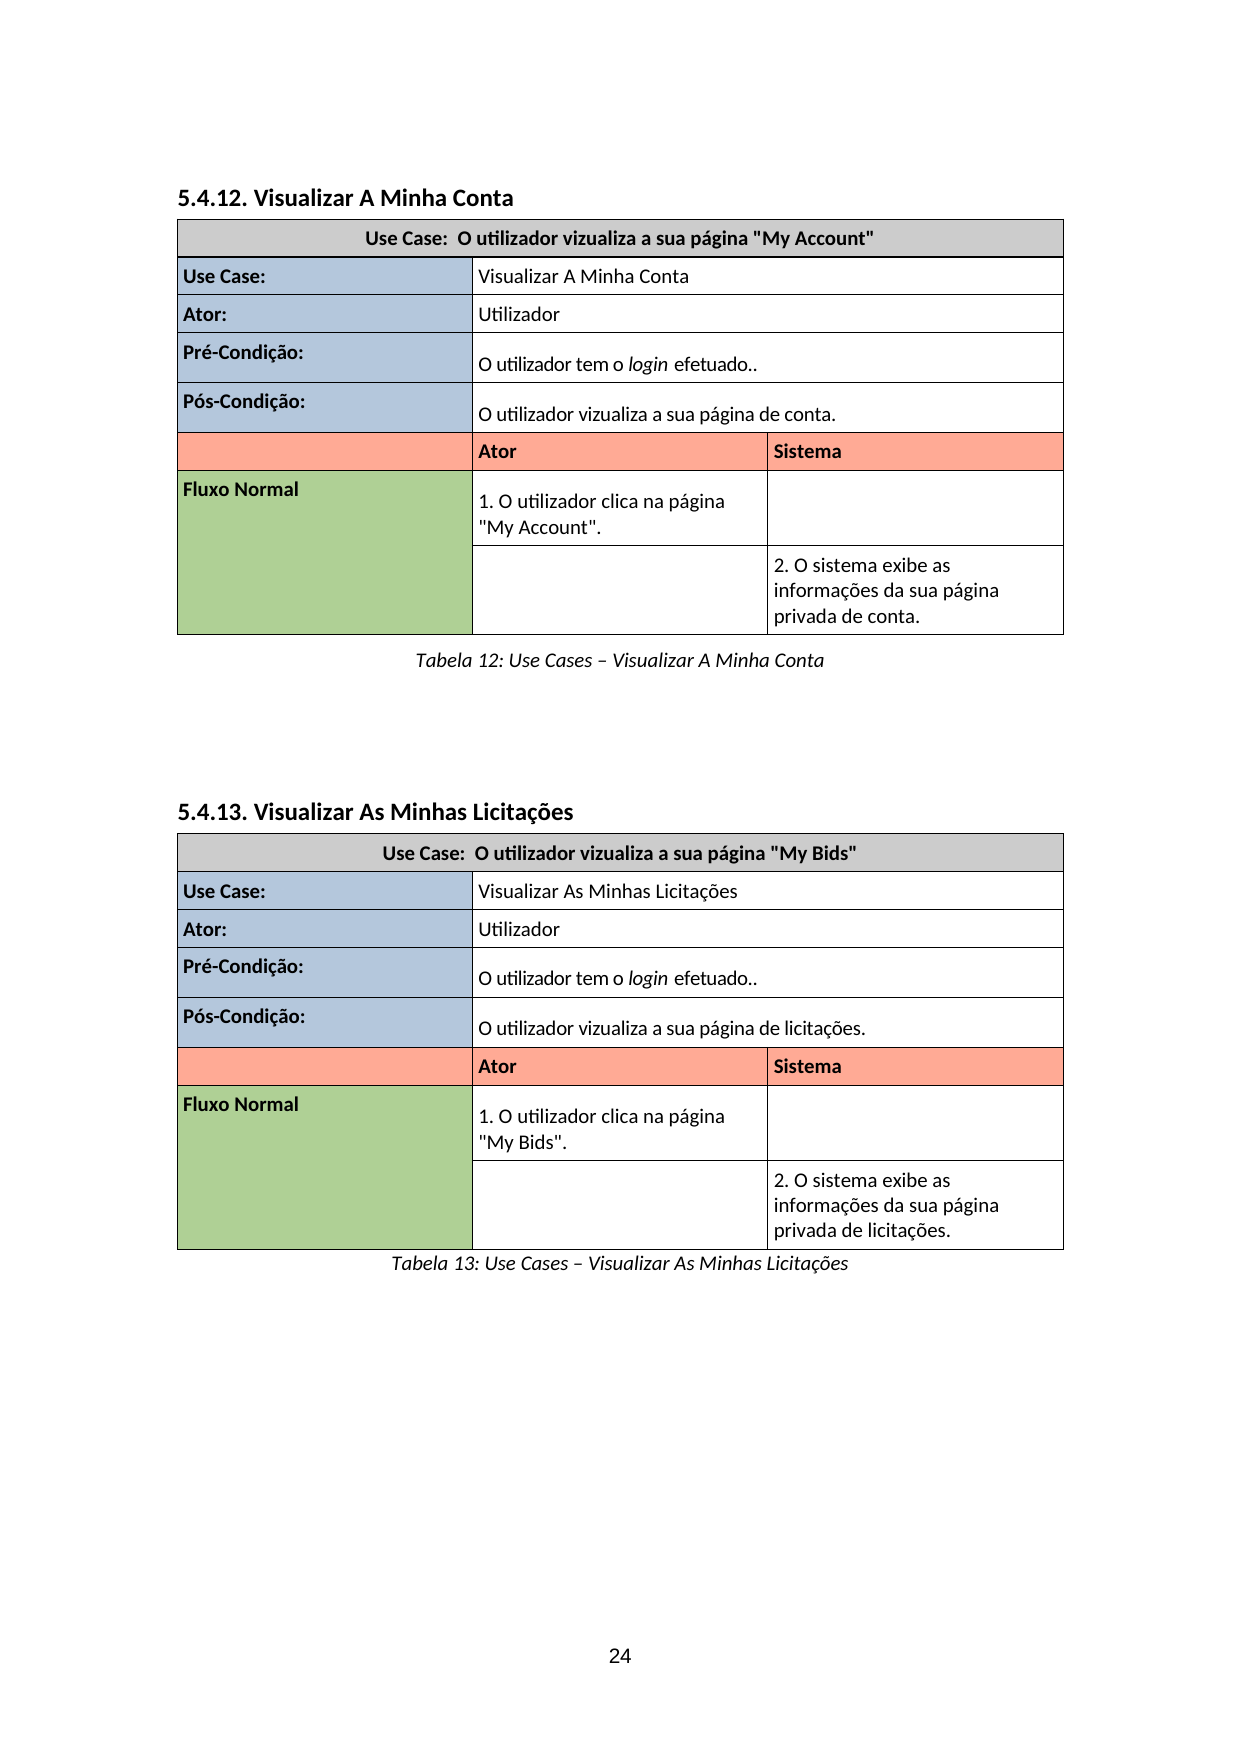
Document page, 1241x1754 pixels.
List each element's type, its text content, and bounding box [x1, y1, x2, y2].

table_cell Pré-Condição: [178, 333, 472, 382]
table_cell Use Case: [178, 872, 472, 909]
table_cell Utilizador [473, 295, 1063, 332]
table_cell O utilizador vizualiza a sua página de licitações. [473, 998, 1063, 1047]
table_cell Use Case: [178, 258, 472, 294]
table_cell [473, 546, 767, 634]
table_cell O utilizador tem o login efetuado.. [473, 948, 1063, 997]
table_cell 2. O sistema exibe as informações da sua página privada de licitações. [768, 1161, 1063, 1249]
table_cell 2. O sistema exibe as informações da sua página privada de conta. [768, 546, 1063, 634]
table_cell Ator: [178, 910, 472, 947]
table_cell Sistema [768, 1048, 1063, 1085]
table_cell Ator [473, 433, 767, 470]
table_cell Visualizar A Minha Conta [473, 258, 1063, 294]
text Tabela 12: Use Cases – Visualizar A Minha Conta [177, 648, 1063, 673]
table_cell Utilizador [473, 910, 1063, 947]
table_cell [473, 1161, 767, 1249]
table_cell [768, 471, 1063, 545]
table_cell Pré-Condição: [178, 948, 472, 997]
table_cell Pós-Condição: [178, 383, 472, 432]
table_cell [178, 433, 472, 470]
table_cell 1. O utilizador clica na página "My Bids". [473, 1086, 767, 1160]
table_cell Pós-Condição: [178, 998, 472, 1047]
table_header Use Case: O utilizador vizualiza a sua página "My Account" [178, 220, 1063, 256]
table_cell O utilizador tem o login efetuado.. [473, 333, 1063, 382]
subtitle 5.4.12. Visualizar A Minha Conta [177, 182, 1063, 212]
text Tabela 13: Use Cases – Visualizar As Minhas Licitações [177, 1250, 1063, 1275]
table_cell Fluxo Normal [178, 1086, 472, 1249]
table_cell Ator: [178, 295, 472, 332]
table_cell O utilizador vizualiza a sua página de conta. [473, 383, 1063, 432]
table_cell [178, 1048, 472, 1085]
subtitle 5.4.13. Visualizar As Minhas Licitações [177, 796, 1063, 827]
table_header Use Case: O utilizador vizualiza a sua página "My Bids" [178, 834, 1063, 871]
table_cell Visualizar As Minhas Licitações [473, 872, 1063, 909]
table_cell Ator [473, 1048, 767, 1085]
table_cell 1. O utilizador clica na página "My Account". [473, 471, 767, 545]
table_cell Sistema [768, 433, 1063, 470]
table_cell [768, 1086, 1063, 1160]
table_cell Fluxo Normal [178, 471, 472, 634]
